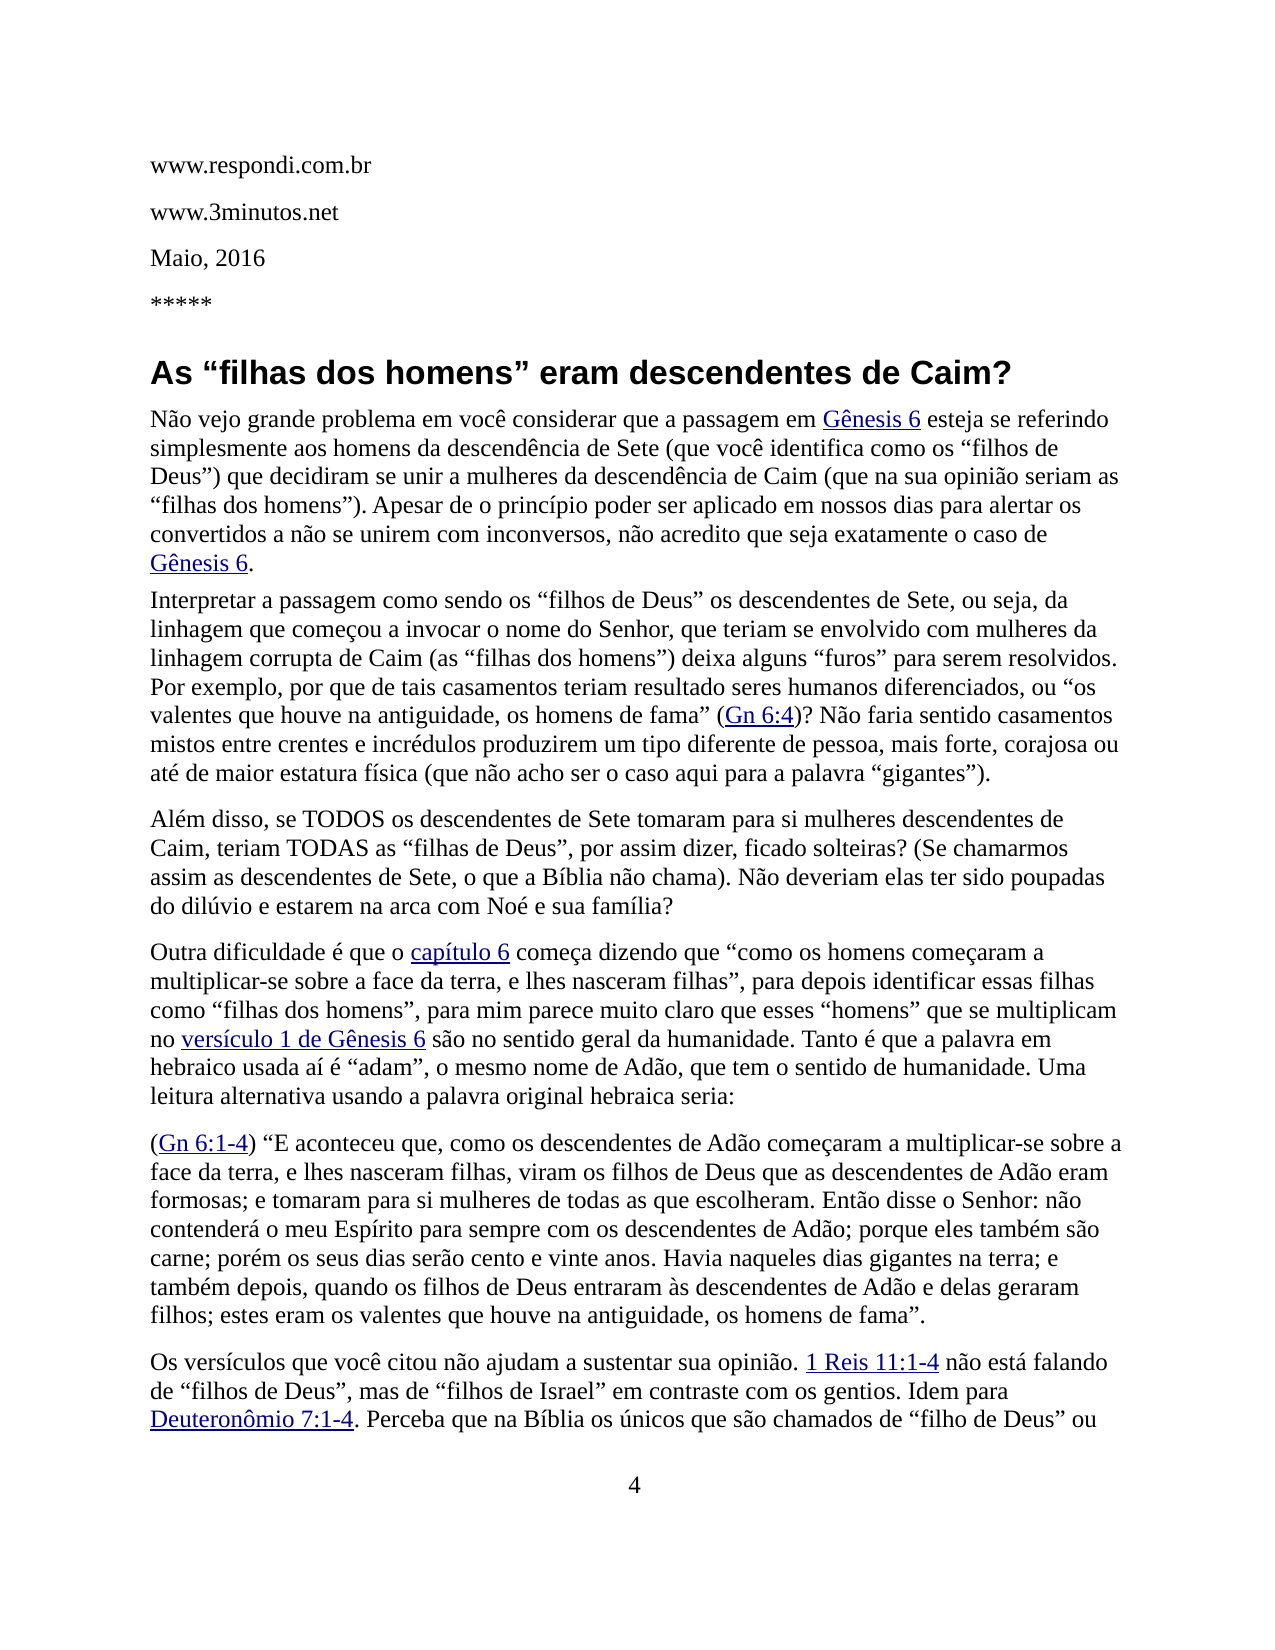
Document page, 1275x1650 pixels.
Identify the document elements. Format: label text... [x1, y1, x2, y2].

text ***** [150, 290, 1125, 319]
text Não vejo grande problema em você considerar que a passagem em Gênesis 6 esteja se referindo simplesmente aos homens da descendência de Sete (que você identifica como os “filhos de Deus”) que decidiram se unir a mulheres da descendência de Caim (que na sua opinião seriam as “filhas dos homens”). Apesar de o princípio poder ser aplicado em nossos dias para alertar os convertidos a não se unirem com inconversos, não acredito que seja exatamente o caso de Gênesis 6. [150, 404, 1125, 576]
text www.3minutos.net [150, 197, 1125, 225]
text Além disso, se TODOS os descendentes de Sete tomaram para si mulheres descendentes de Caim, teriam TODAS as “filhas de Deus”, por assim dizer, ficado solteiras? (Se chamarmos assim as descendentes de Sete, o que a Bíblia não chama). Não deveriam elas ter sido poupadas do dilúvio e estarem na arca com Noé e sua família? [150, 804, 1125, 919]
text Os versículos que você citou não ajudam a sustentar sua opinião. 1 Reis 11:1-4 não está falando de “filhos de Deus”, mas de “filhos de Israel” em contraste com os gentios. Idem para Deuteronômio 7:1-4. Perceba que na Bíblia os únicos que são chamados de “filho de Deus” ou [150, 1347, 1125, 1433]
text Maio, 2016 [150, 243, 1125, 272]
text (Gn 6:1-4) “E aconteceu que, como os descendentes de Adão começaram a multiplicar-se sobre a face da terra, e lhes nasceram filhas, viram os filhos de Deus que as descendentes de Adão eram formosas; e tomaram para si mulheres de todas as que escolheram. Então disse o Senhor: não contenderá o meu Espírito para sempre com os descendentes de Adão; porque eles também são carne; porém os seus dias serão cento e vinte anos. Havia naqueles dias gigantes na terra; e também depois, quando os filhos de Deus entraram às descendentes de Adão e delas geraram filhos; estes eram os valentes que houve na antiguidade, os homens de fama”. [150, 1128, 1125, 1329]
text Interpretar a passagem como sendo os “filhos de Deus” os descendentes de Sete, ou seja, da linhagem que começou a invocar o nome do Senhor, que teriam se envolvido com mulheres da linhagem corrupta de Caim (as “filhas dos homens”) deixa alguns “furos” para serem resolvidos. Por exemplo, por que de tais casamentos teriam resultado seres humanos diferenciados, ou “os valentes que houve na antiguidade, os homens de fama” (Gn 6:4)? Não faria sentido casamentos mistos entre crentes e incrédulos produzirem um tipo diferente de pessoa, mais forte, corajosa ou até de maior estatura física (que não acho ser o caso aqui para a palavra “gigantes”). [150, 585, 1125, 787]
text Outra dificuldade é que o capítulo 6 começa dizendo que “como os homens começaram a multiplicar-se sobre a face da terra, e lhes nasceram filhas”, para depois identificar essas filhas como “filhas dos homens”, para mim parece muito claro que esses “homens” que se multiplicam no versículo 1 de Gênesis 6 são no sentido geral da humanidade. Tanto é que a palavra em hebraico usada aí é “adam”, o mesmo nome de Adão, que tem o sentido de humanidade. Uma leitura alternativa usando a palavra original hebraica seria: [150, 937, 1125, 1110]
subtitle As “filhas dos homens” eram descendentes de Caim? [150, 353, 1125, 391]
text www.respondi.com.br [150, 150, 1125, 179]
